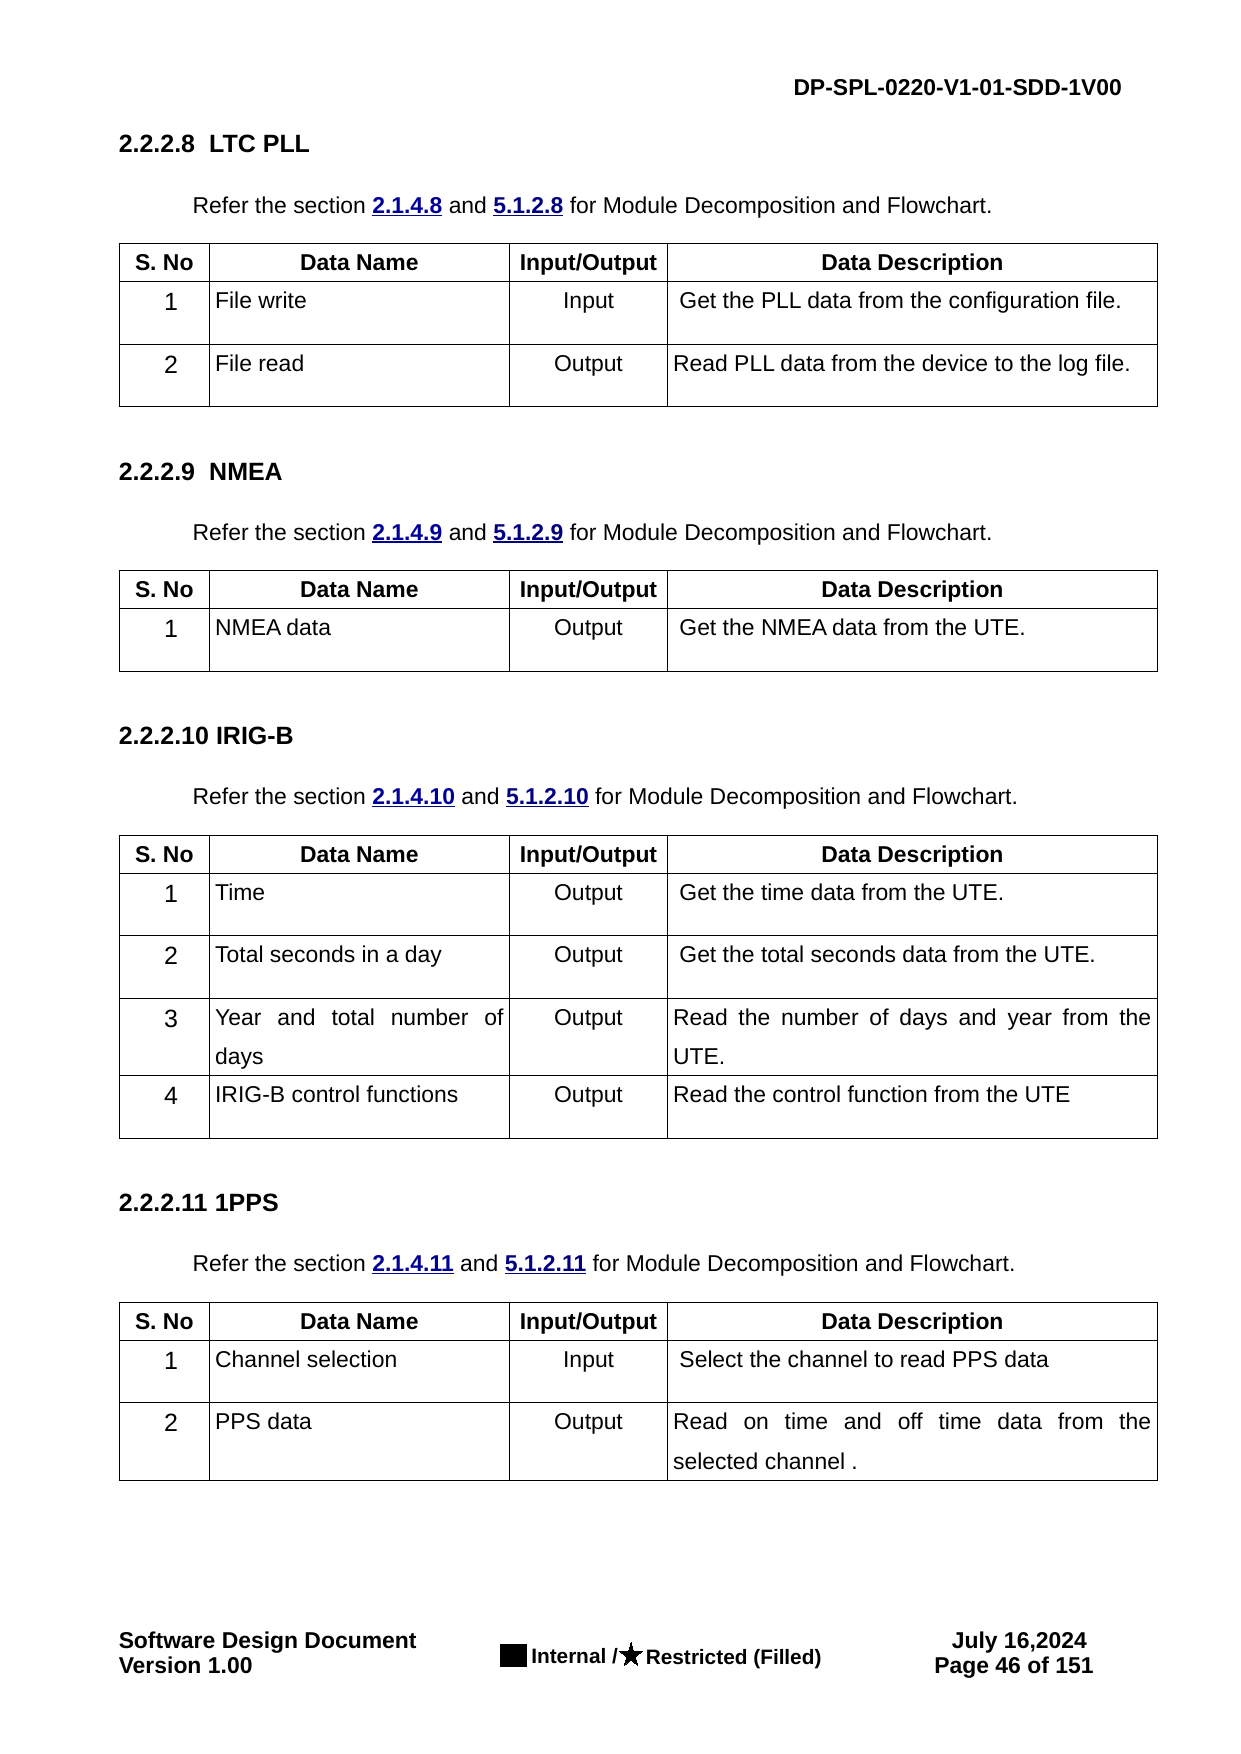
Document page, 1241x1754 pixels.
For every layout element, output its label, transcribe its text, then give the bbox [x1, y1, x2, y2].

table_header Data Name [210, 244, 509, 281]
text Refer the section 2.1.4.11 and 5.1.2.11 for Module Decomposition and Flowchart. [118, 1252, 1122, 1277]
table_cell File read [210, 345, 509, 406]
table_cell Input [510, 1341, 667, 1402]
table_cell Output [510, 999, 667, 1075]
table_cell [120, 1403, 209, 1480]
table_cell Output [510, 1403, 667, 1480]
table_cell [120, 874, 209, 935]
table_cell Get the total seconds data from the UTE. [668, 936, 1157, 998]
table_cell Output [510, 345, 667, 406]
table_header Input/Output [510, 571, 667, 608]
table_cell Get the NMEA data from the UTE. [668, 609, 1157, 671]
table_cell [120, 609, 209, 671]
table_header Data Description [668, 571, 1157, 608]
table_header Data Name [210, 836, 509, 873]
table_cell Select the channel to read PPS data [668, 1341, 1157, 1402]
table_cell Input [510, 282, 667, 344]
table_header Data Description [668, 836, 1157, 873]
table_header S. No [120, 836, 209, 873]
text Refer the section 2.1.4.8 and 5.1.2.8 for Module Decomposition and Flowchart. [118, 193, 1122, 218]
table_header Input/Output [510, 244, 667, 281]
table_cell NMEA data [210, 609, 509, 671]
table_cell Read the number of days and year from the UTE. [668, 999, 1157, 1075]
table_cell Output [510, 1076, 667, 1138]
subtitle LTC PLL [118, 129, 1122, 158]
table_cell Output [510, 609, 667, 671]
table_cell Channel selection [210, 1341, 509, 1402]
table_header S. No [120, 244, 209, 281]
subtitle NMEA [118, 456, 1122, 485]
text Refer the section 2.1.4.9 and 5.1.2.9 for Module Decomposition and Flowchart. [118, 520, 1122, 545]
subtitle 1PPS [118, 1188, 1122, 1217]
table_header Data Name [210, 1303, 509, 1340]
table_cell Read on time and off time data from the selected channel . [668, 1403, 1157, 1480]
table_cell [120, 999, 209, 1075]
table_cell Total seconds in a day [210, 936, 509, 998]
subtitle IRIG-B [118, 721, 1122, 750]
table_cell File write [210, 282, 509, 344]
table_cell Output [510, 874, 667, 935]
table_cell Read the control function from the UTE [668, 1076, 1157, 1138]
table_cell Read PLL data from the device to the log file. [668, 345, 1157, 406]
table_header Data Name [210, 571, 509, 608]
table_cell [120, 936, 209, 998]
table_header S. No [120, 1303, 209, 1340]
table_cell PPS data [210, 1403, 509, 1480]
table_cell [120, 1076, 209, 1138]
table_cell Get the PLL data from the configuration file. [668, 282, 1157, 344]
table_header Input/Output [510, 836, 667, 873]
table_cell Output [510, 936, 667, 998]
table_cell [120, 282, 209, 344]
table_cell Get the time data from the UTE. [668, 874, 1157, 935]
table_cell [120, 1341, 209, 1402]
table_cell [120, 345, 209, 406]
table_cell Year and total number of days [210, 999, 509, 1075]
table_cell Time [210, 874, 509, 935]
text Refer the section 2.1.4.10 and 5.1.2.10 for Module Decomposition and Flowchart. [118, 785, 1122, 810]
table_cell IRIG-B control functions [210, 1076, 509, 1138]
table_header S. No [120, 571, 209, 608]
table_header Data Description [668, 1303, 1157, 1340]
table_header Input/Output [510, 1303, 667, 1340]
table_header Data Description [668, 244, 1157, 281]
